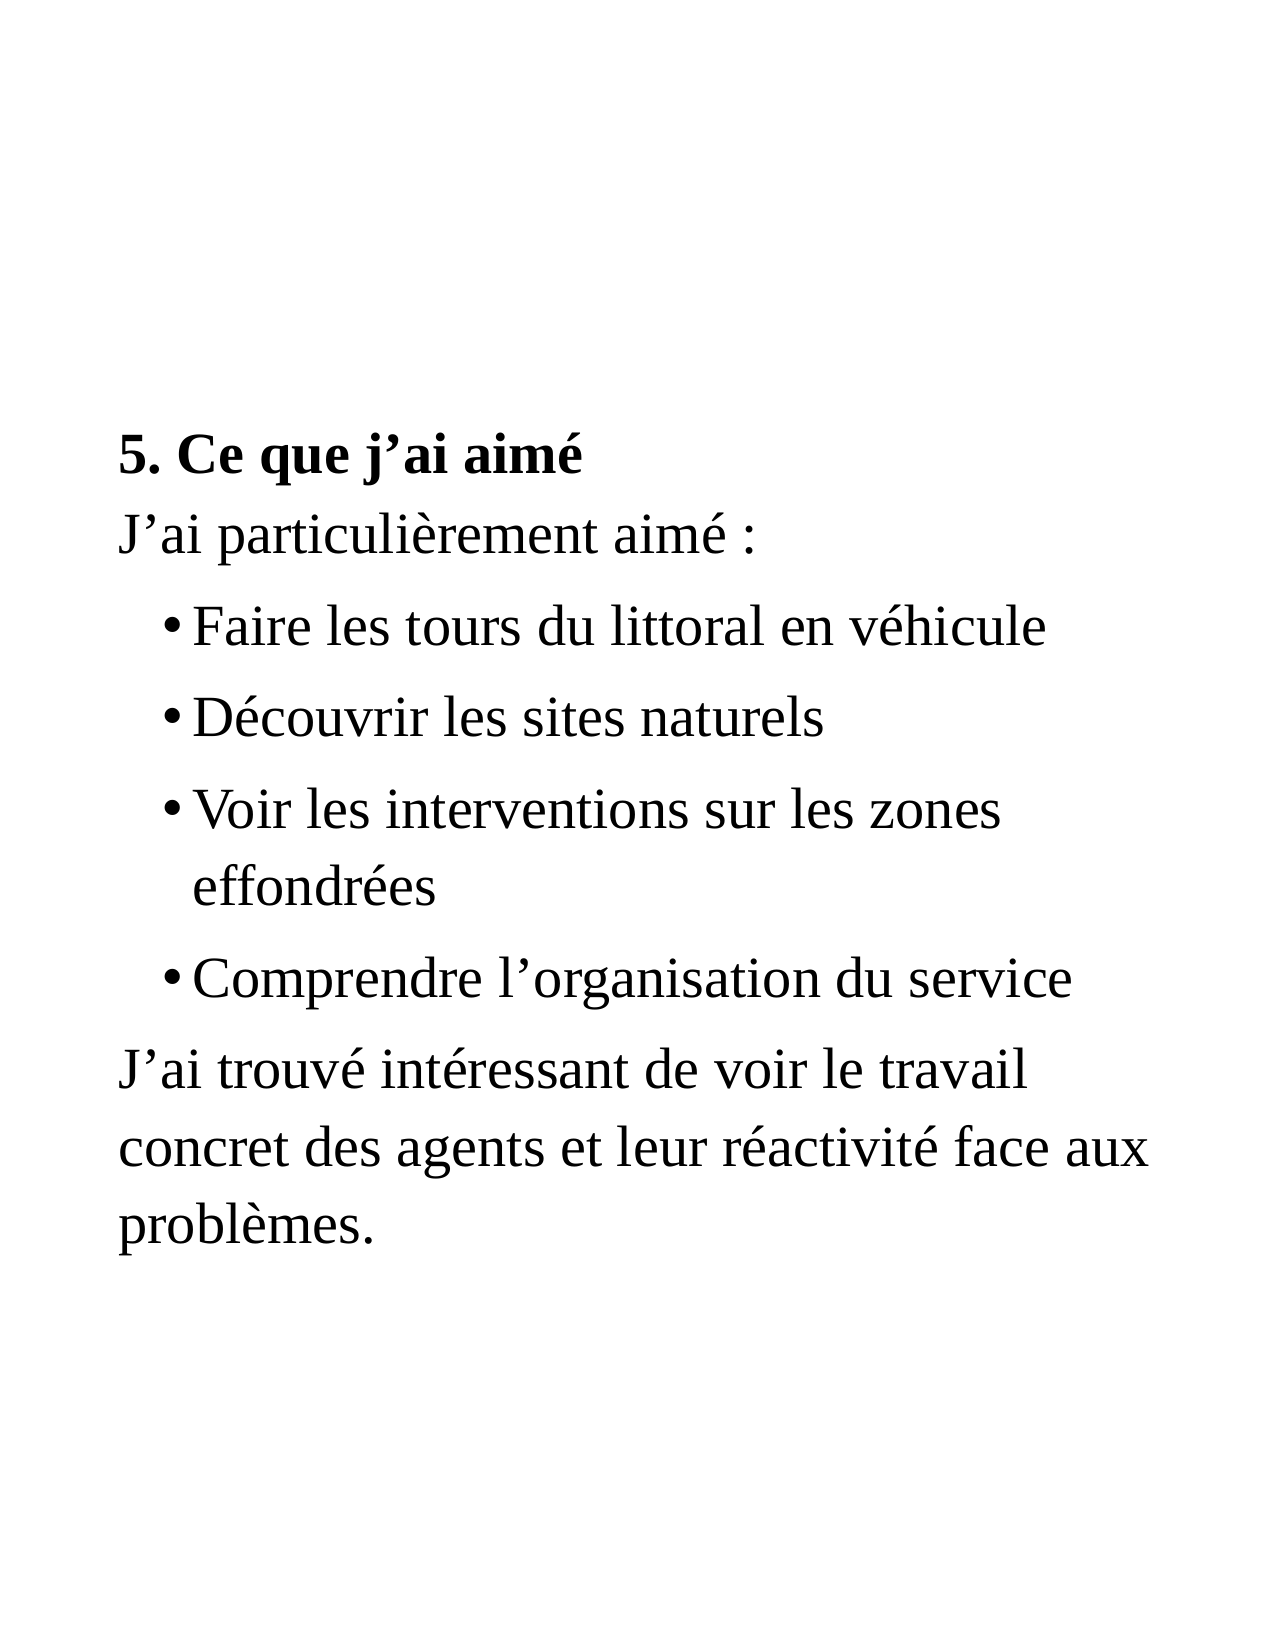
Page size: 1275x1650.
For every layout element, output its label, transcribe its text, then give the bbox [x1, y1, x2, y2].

list Faire les tours du littoral en véhicule [162, 591, 1157, 658]
list Voir les interventions sur les zones effondrées [162, 774, 1157, 918]
text J’ai particulièrement aimé : [118, 499, 1157, 566]
subtitle 5. Ce que j’ai aimé [118, 419, 1157, 486]
list Découvrir les sites naturels [162, 682, 1157, 749]
text J’ai trouvé intéressant de voir le travail concret des agents et leur réactivité face aux problèmes. [118, 1034, 1157, 1256]
list Comprendre l’organisation du service [162, 943, 1157, 1010]
